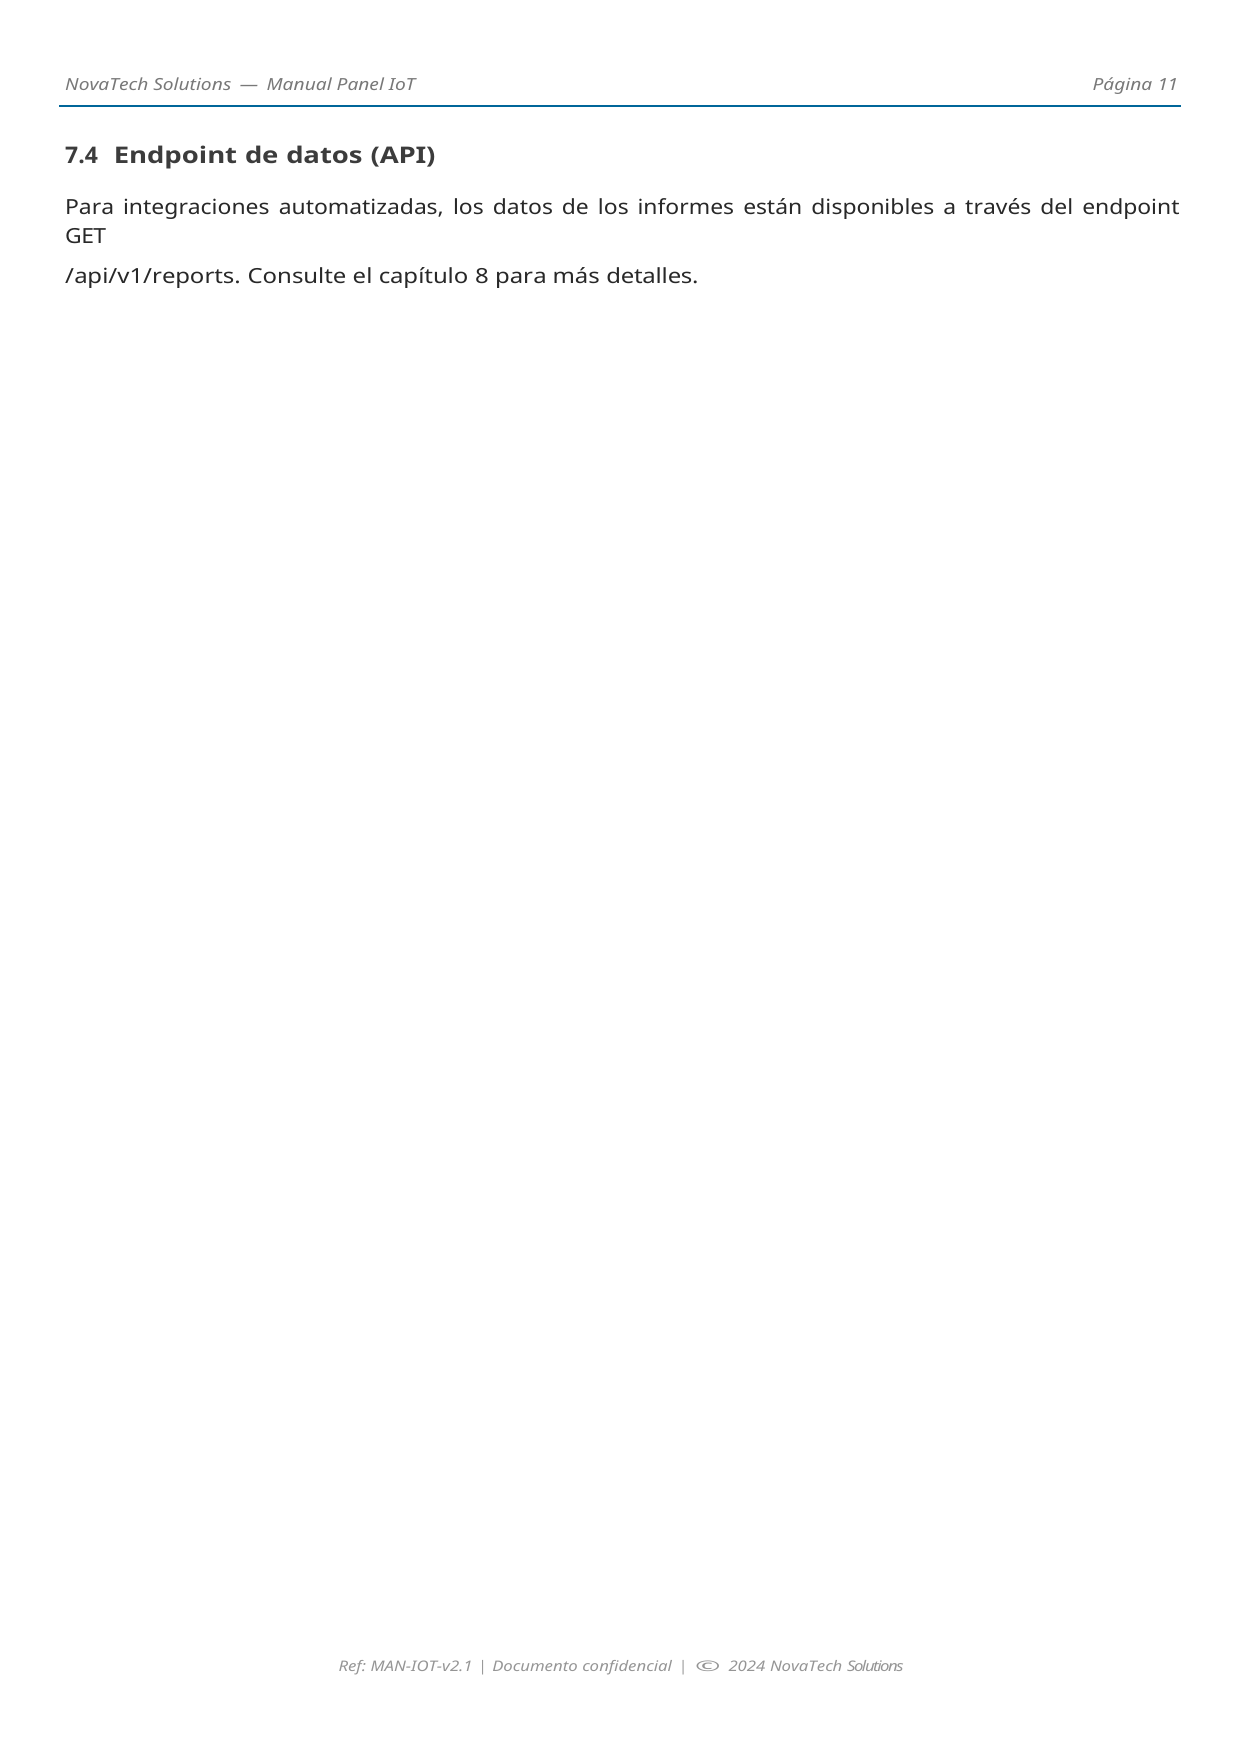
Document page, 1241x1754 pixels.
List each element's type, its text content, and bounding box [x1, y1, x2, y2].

text /api/v1/reports. Consulte el capítulo 8 para más detalles. [65, 261, 1181, 289]
subtitle Endpoint de datos (API) [65, 139, 1181, 170]
text Para integraciones automatizadas, los datos de los informes están disponibles a través del endpoint GET [65, 192, 1181, 249]
